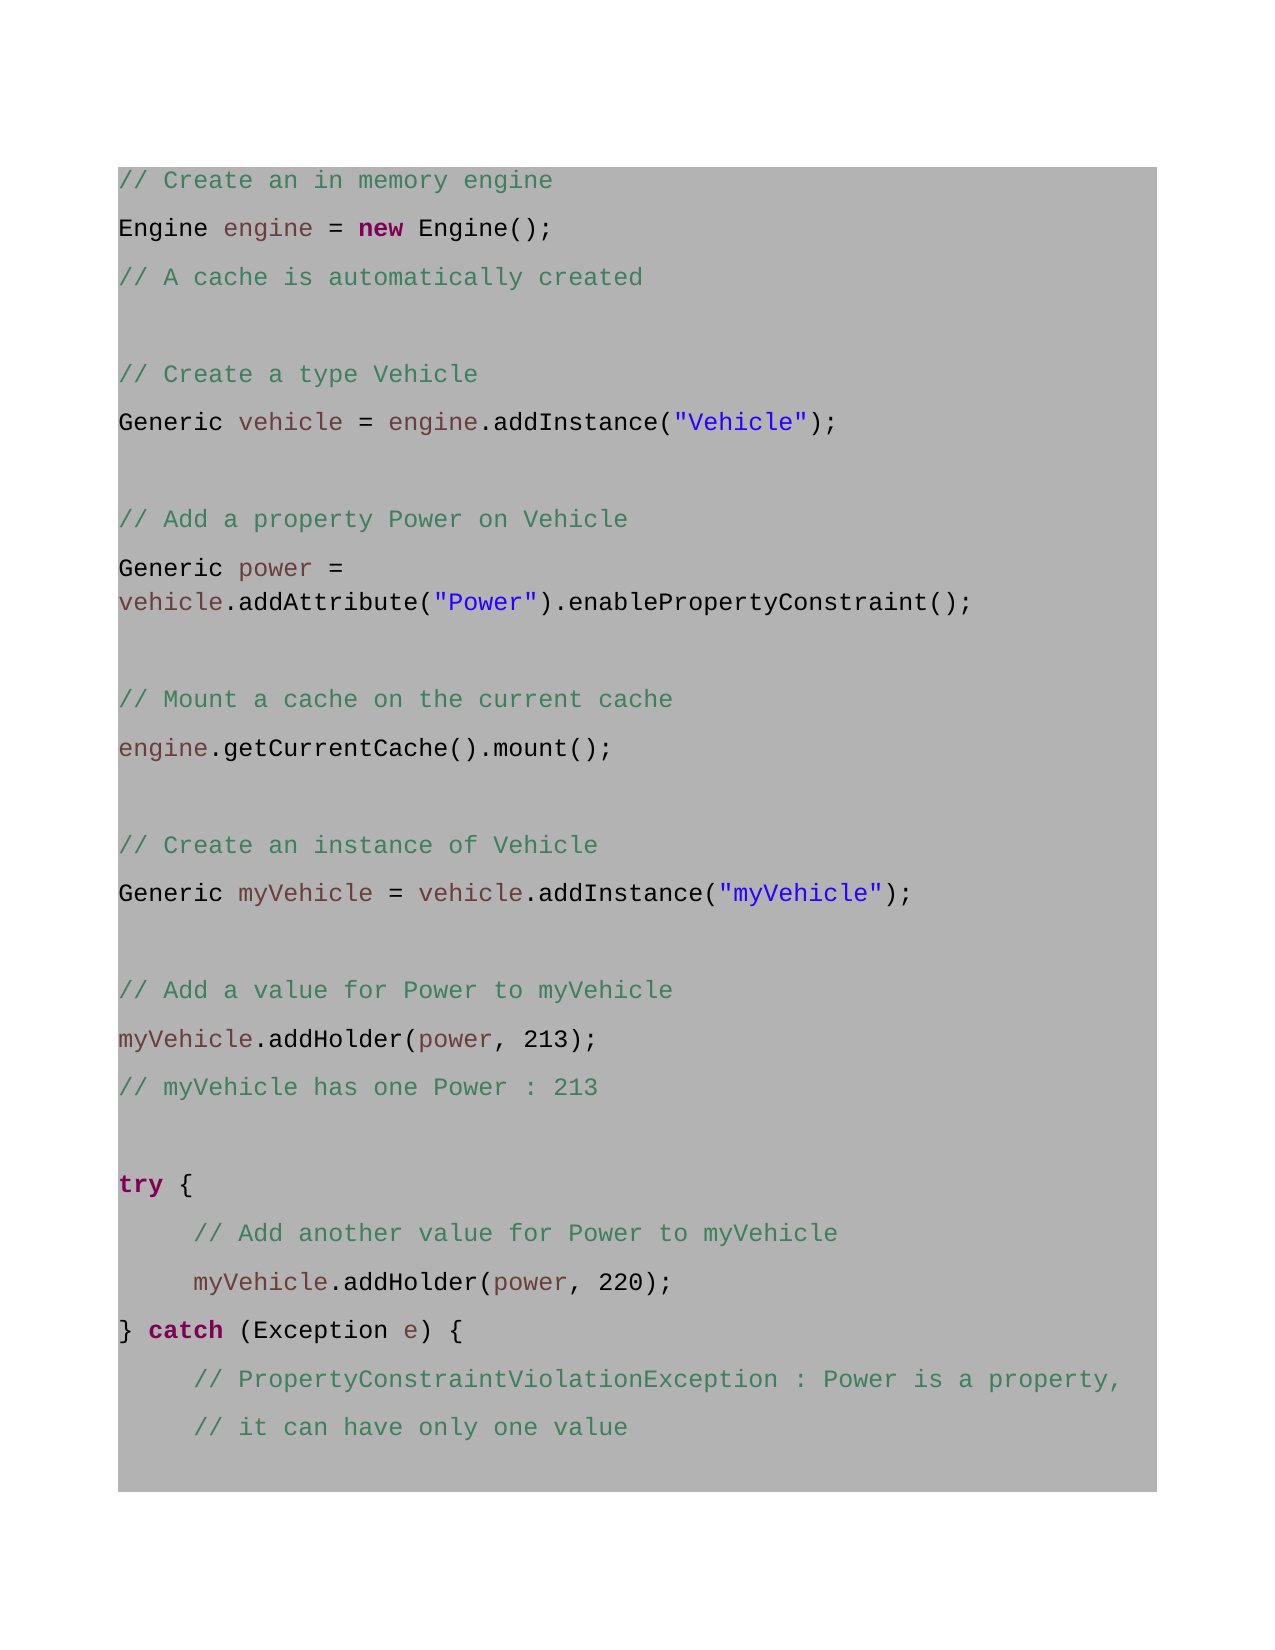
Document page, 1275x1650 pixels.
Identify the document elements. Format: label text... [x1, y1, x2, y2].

text try { [118, 1172, 1157, 1200]
text // A cache is automatically created [118, 264, 1157, 293]
text // Create a type Vehicle [118, 361, 1157, 390]
text // Add a value for Power to myVehicle [118, 978, 1157, 1006]
text engine.getCurrentCache().mount(); [118, 735, 1157, 763]
text // Add another value for Power to myVehicle [118, 1221, 1157, 1249]
text } catch (Exception e) { [118, 1318, 1157, 1346]
text myVehicle.addHolder(power, 220); [118, 1269, 1157, 1297]
text // Add a property Power on Vehicle [118, 507, 1157, 535]
text Engine engine = new Engine(); [118, 216, 1157, 244]
text // Create an in memory engine [118, 167, 1157, 196]
text myVehicle.addHolder(power, 213); [118, 1026, 1157, 1055]
text // it can have only one value [118, 1415, 1157, 1443]
text Generic myVehicle = vehicle.addInstance("myVehicle"); [118, 881, 1157, 909]
text Generic vehicle = engine.addInstance("Vehicle"); [118, 410, 1157, 438]
text // PropertyConstraintViolationException : Power is a property, [118, 1366, 1157, 1394]
text Generic power = vehicle.addAttribute("Power").enablePropertyConstraint(); [118, 556, 1157, 618]
text // Create an instance of Vehicle [118, 832, 1157, 861]
text // Mount a cache on the current cache [118, 687, 1157, 715]
text // myVehicle has one Power : 213 [118, 1075, 1157, 1103]
